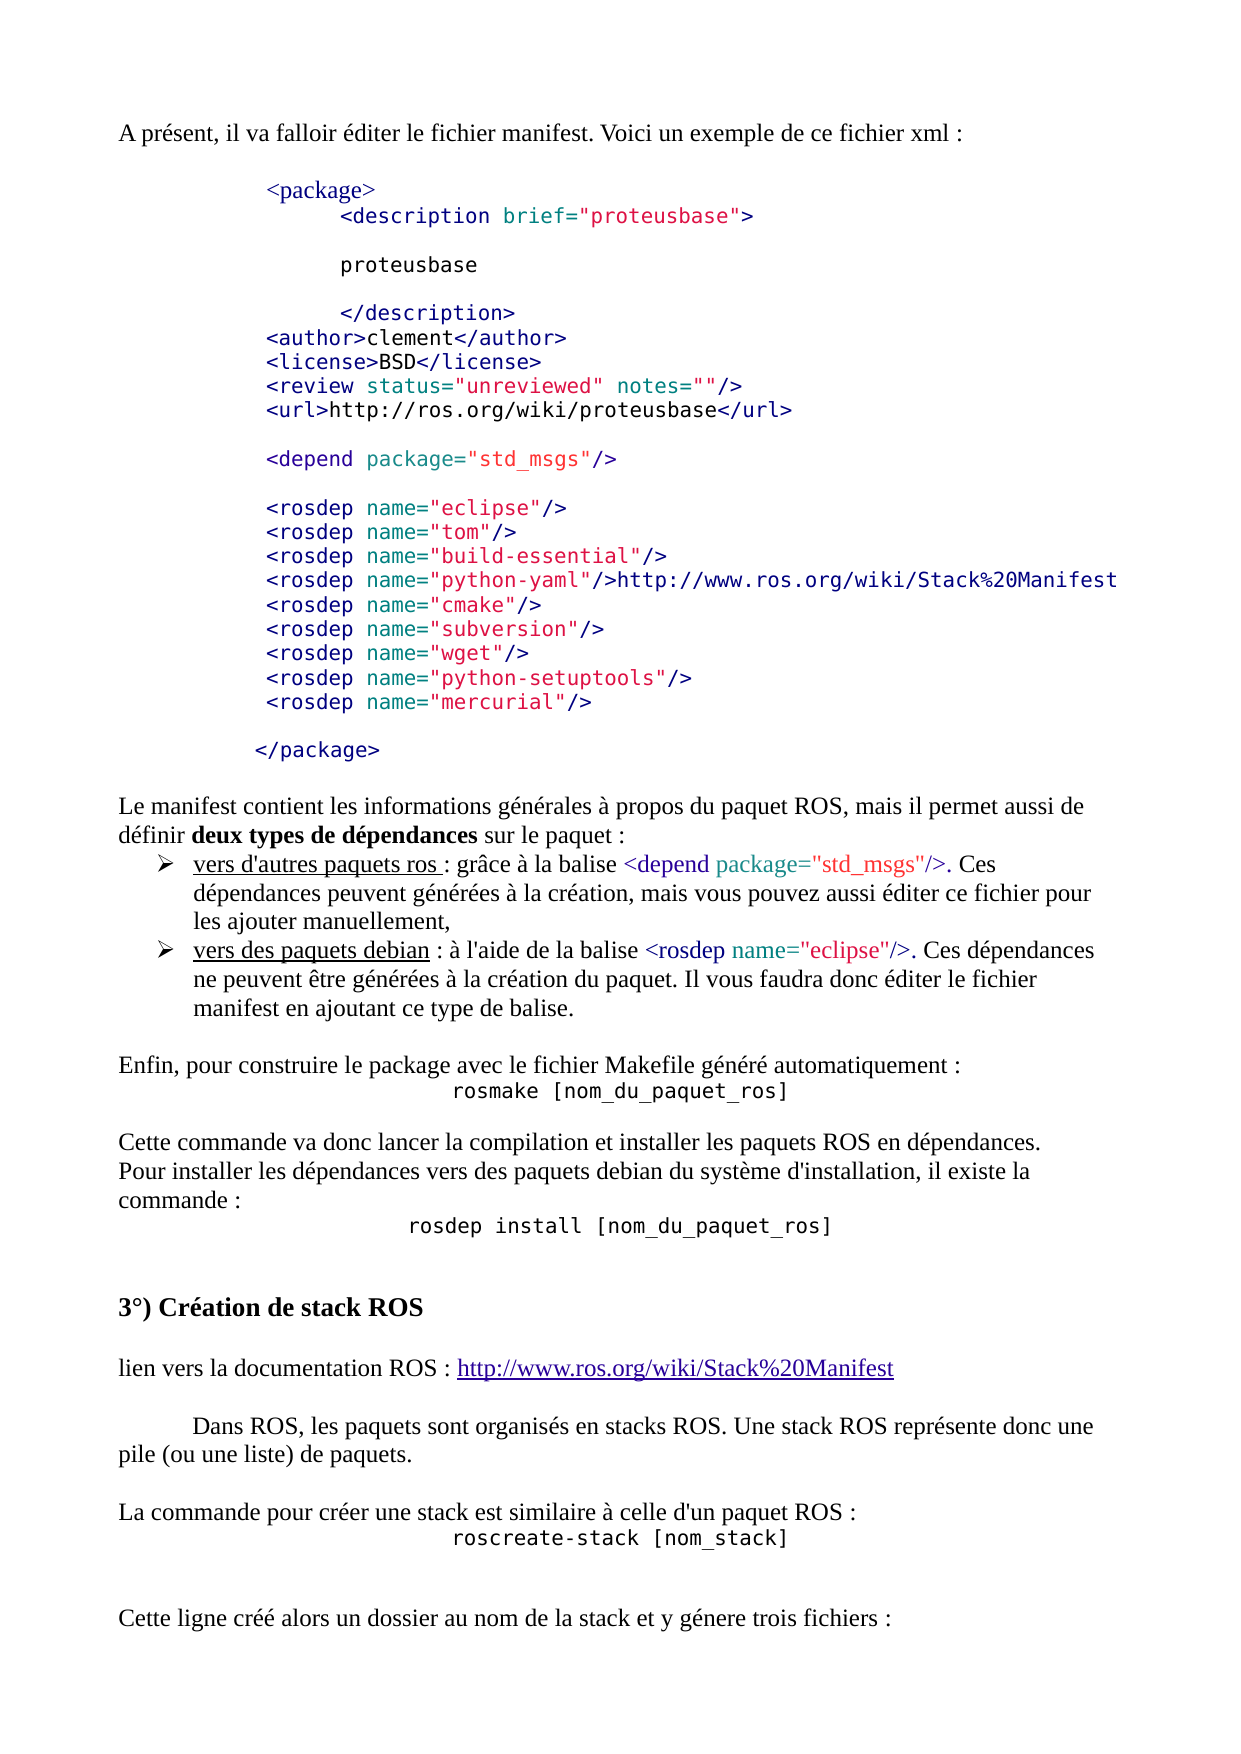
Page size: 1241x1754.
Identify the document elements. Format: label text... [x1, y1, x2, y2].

text Cette ligne créé alors un dossier au nom de la stack et y génere trois fichiers : [118, 1603, 1122, 1632]
text Le manifest contient les informations générales à propos du paquet ROS, mais il permet aussi de définir deux types de dépendances sur le paquet : [118, 791, 1122, 849]
text <depend package="std_msgs"/> [118, 447, 1122, 471]
text <rosdep name="wget"/> [118, 641, 1122, 666]
text Dans ROS, les paquets sont organisés en stacks ROS. Une stack ROS représente donc une pile (ou une liste) de paquets. [118, 1411, 1122, 1468]
text 3°) Création de stack ROS [118, 1291, 1122, 1322]
text </package> [118, 738, 1122, 763]
list vers d'autres paquets ros : grâce à la balise <depend package="std_msgs"/>. Ces dépendances peuvent générées à la création, mais vous pouvez aussi éditer ce fichier pour les ajouter manuellement, [156, 849, 1122, 935]
text <rosdep name="cmake"/> [118, 593, 1122, 617]
text Pour installer les dépendances vers des paquets debian du système d'installation, il existe la commande : [118, 1156, 1122, 1214]
text Cette commande va donc lancer la compilation et installer les paquets ROS en dépendances. [118, 1127, 1122, 1156]
text proteusbase [118, 253, 1122, 277]
text lien vers la documentation ROS : http://www.ros.org/wiki/Stack%20Manifest [118, 1353, 1122, 1382]
text <description brief="proteusbase"> [118, 204, 1122, 229]
text La commande pour créer une stack est similaire à celle d'un paquet ROS : [118, 1497, 1122, 1526]
text roscreate-stack [nom_stack] [118, 1526, 1122, 1550]
text <package> [118, 176, 1122, 204]
text <url>http://ros.org/wiki/proteusbase</url> [118, 398, 1122, 423]
text <review status="unreviewed" notes=""/> [118, 374, 1122, 398]
text Enfin, pour construire le package avec le fichier Makefile généré automatiquement : [118, 1050, 1122, 1079]
list vers des paquets debian : à l'aide de la balise <rosdep name="eclipse"/>. Ces dépendances ne peuvent être générées à la création du paquet. Il vous faudra donc éditer le fichier manifest en ajoutant ce type de balise. [156, 935, 1122, 1021]
text rosmake [nom_du_paquet_ros] [118, 1079, 1122, 1103]
text <rosdep name="tom"/> [118, 520, 1122, 544]
text <rosdep name="python-setuptools"/> [118, 666, 1122, 690]
text <license>BSD</license> [118, 350, 1122, 374]
text <rosdep name="build-essential"/> [118, 544, 1122, 568]
text <author>clement</author> [118, 326, 1122, 350]
text <rosdep name="subversion"/> [118, 617, 1122, 641]
text <rosdep name="eclipse"/> [118, 496, 1122, 520]
text </description> [118, 301, 1122, 326]
text A présent, il va falloir éditer le fichier manifest. Voici un exemple de ce fichier xml : [118, 118, 1122, 147]
text <rosdep name="python-yaml"/>http://www.ros.org/wiki/Stack%20Manifest [118, 568, 1122, 593]
text rosdep install [nom_du_paquet_ros] [118, 1214, 1122, 1238]
text <rosdep name="mercurial"/> [118, 690, 1122, 714]
